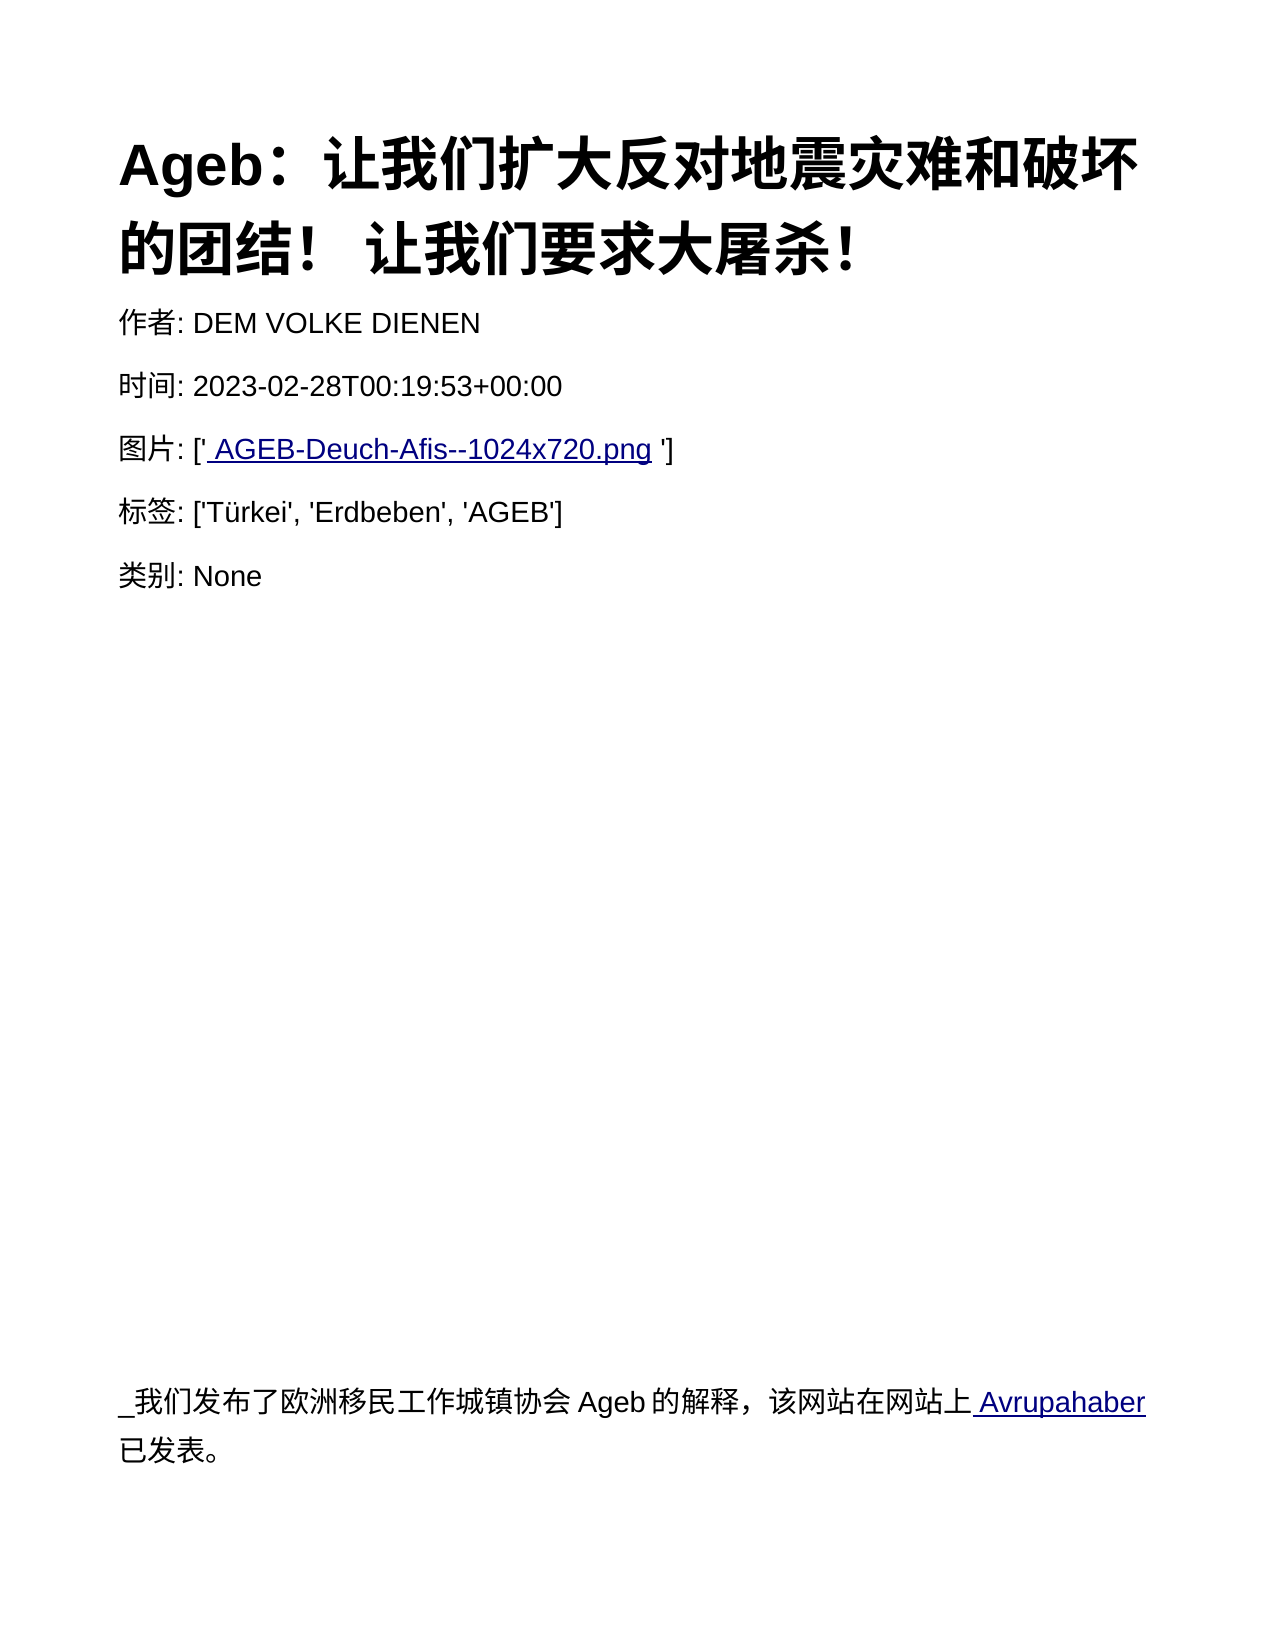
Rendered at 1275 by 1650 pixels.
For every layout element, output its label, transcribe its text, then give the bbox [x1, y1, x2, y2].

text 作者: DEM VOLKE DIENEN [118, 299, 1157, 342]
text _我们发布了欧洲移民工作城镇协会Ageb的解释，该网站在网站上 Avrupahaber 已发表。 [118, 615, 1157, 1470]
text 图片: [' AGEB-Deuch-Afis--1024x720.png '] [118, 426, 1157, 468]
text 标签: ['Türkei', 'Erdbeben', 'AGEB'] [118, 489, 1157, 531]
subtitle Ageb：让我们扩大反对地震灾难和破坏的团结！ 让我们要求大屠杀！ [118, 118, 1157, 287]
text 类别: None [118, 552, 1157, 594]
text 时间: 2023-02-28T00:19:53+00:00 [118, 363, 1157, 405]
